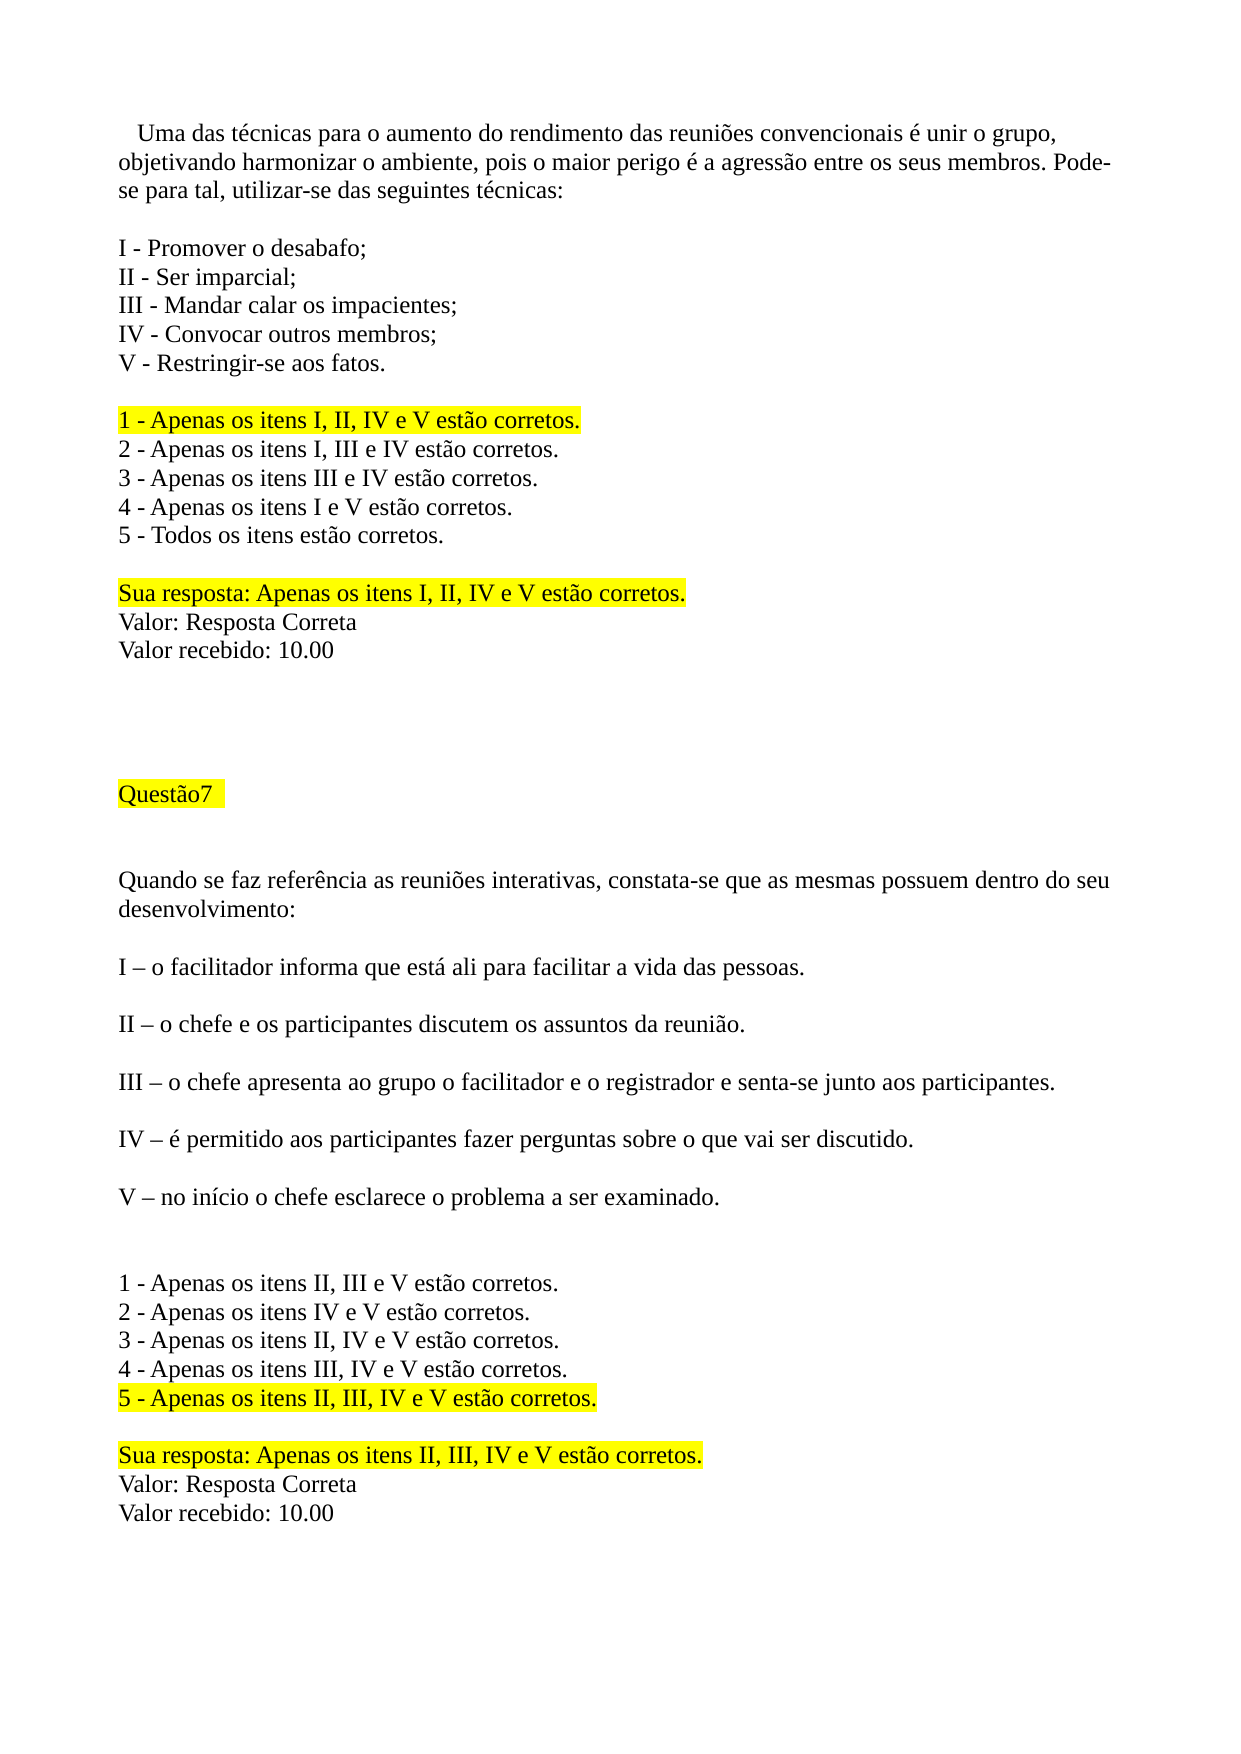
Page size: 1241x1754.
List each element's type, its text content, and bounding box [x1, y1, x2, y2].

text 2 - Apenas os itens I, III e IV estão corretos. [118, 434, 1122, 463]
text IV – é permitido aos participantes fazer perguntas sobre o que vai ser discutido. [118, 1124, 1122, 1153]
text Valor: Resposta Correta [118, 607, 1122, 636]
text III - Mandar calar os impacientes; [118, 291, 1122, 319]
text Quando se faz referência as reuniões interativas, constata-se que as mesmas possuem dentro do seu desenvolvimento: [118, 866, 1122, 923]
text II - Ser imparcial; [118, 262, 1122, 291]
text Sua resposta: Apenas os itens II, III, IV e V estão corretos. [118, 1441, 1122, 1469]
text 3 - Apenas os itens II, IV e V estão corretos. [118, 1326, 1122, 1354]
text I - Promover o desabafo; [118, 233, 1122, 262]
text III – o chefe apresenta ao grupo o facilitador e o registrador e senta-se junto aos participantes. [118, 1067, 1122, 1096]
text 1 - Apenas os itens II, III e V estão corretos. [118, 1268, 1122, 1297]
text V - Restringir-se aos fatos. [118, 348, 1122, 377]
text Sua resposta: Apenas os itens I, II, IV e V estão corretos. [118, 578, 1122, 607]
text 5 - Todos os itens estão corretos. [118, 521, 1122, 549]
text 2 - Apenas os itens IV e V estão corretos. [118, 1297, 1122, 1326]
text Valor recebido: 10.00 [118, 1498, 1122, 1527]
text Valor recebido: 10.00 [118, 636, 1122, 664]
text 4 - Apenas os itens III, IV e V estão corretos. [118, 1354, 1122, 1383]
text Questão7 [118, 779, 1122, 808]
text 5 - Apenas os itens II, III, IV e V estão corretos. [118, 1383, 1122, 1412]
text I – o facilitador informa que está ali para facilitar a vida das pessoas. [118, 952, 1122, 981]
text Uma das técnicas para o aumento do rendimento das reuniões convencionais é unir o grupo, objetivando harmonizar o ambiente, pois o maior perigo é a agressão entre os seus membros. Pode-se para tal, utilizar-se das seguintes técnicas: [118, 118, 1122, 204]
text 1 - Apenas os itens I, II, IV e V estão corretos. [118, 406, 1122, 434]
text Valor: Resposta Correta [118, 1469, 1122, 1498]
text 4 - Apenas os itens I e V estão corretos. [118, 492, 1122, 521]
text II – o chefe e os participantes discutem os assuntos da reunião. [118, 1009, 1122, 1038]
text IV - Convocar outros membros; [118, 319, 1122, 348]
text 3 - Apenas os itens III e IV estão corretos. [118, 463, 1122, 492]
text V – no início o chefe esclarece o problema a ser examinado. [118, 1182, 1122, 1211]
